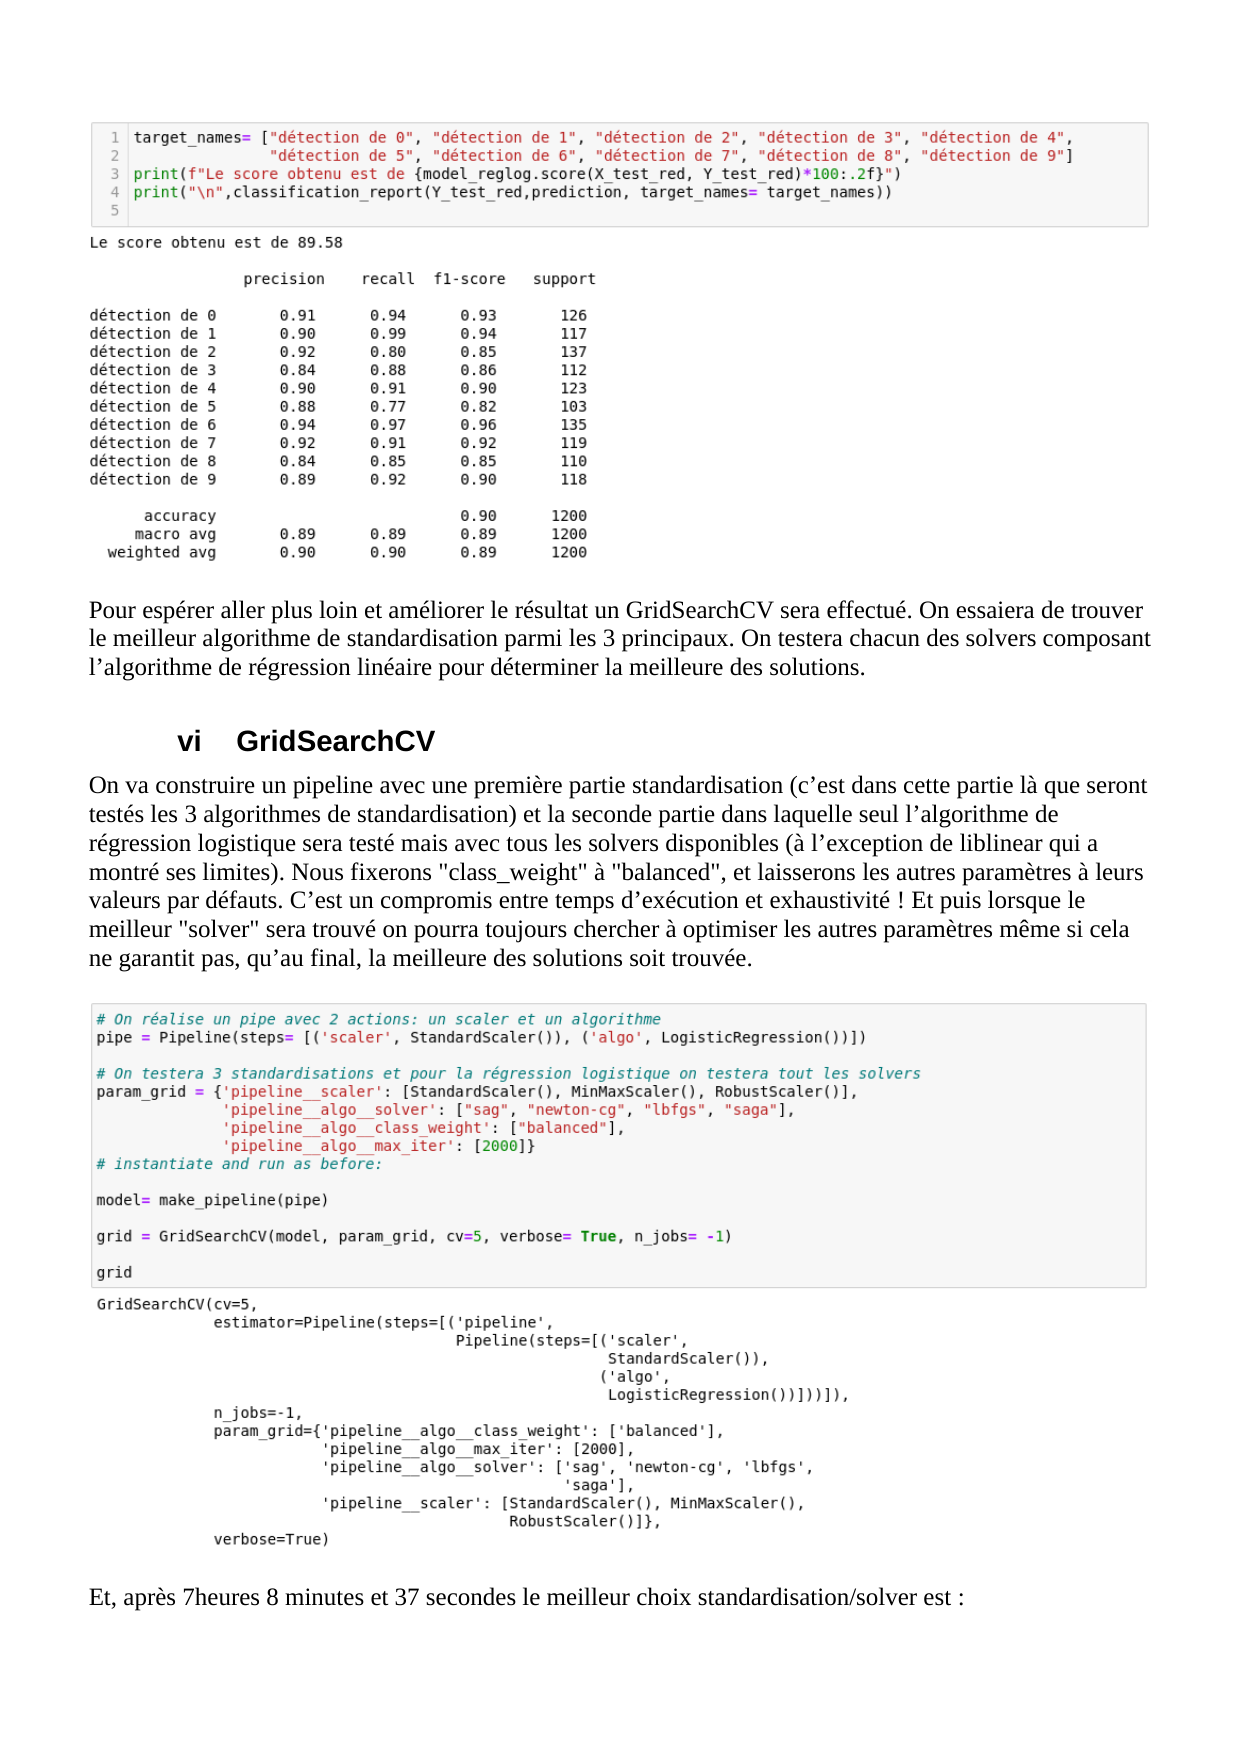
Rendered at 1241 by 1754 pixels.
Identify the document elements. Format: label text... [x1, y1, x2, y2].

picture [88, 1000, 1152, 1553]
text Pour espérer aller plus loin et améliorer le résultat un GridSearchCV sera effectué. On essaiera de trouver le meilleur algorithme de standardisation parmi les 3 principaux. On testera chacun des solvers composant l’algorithme de régression linéaire pour déterminer la meilleure des solutions. [88, 595, 1152, 681]
subtitle GridSearchCV [88, 724, 1152, 758]
text Et, après 7heures 8 minutes et 37 secondes le meilleur choix standardisation/solver est : [88, 1582, 1152, 1610]
picture [88, 118, 1152, 566]
text On va construire un pipeline avec une première partie standardisation (c’est dans cette partie là que seront testés les 3 algorithmes de standardisation) et la seconde partie dans laquelle seul l’algorithme de régression logistique sera testé mais avec tous les solvers disponibles (à l’exception de liblinear qui a montré ses limites). Nous fixerons "class_weight" à "balanced", et laisserons les autres paramètres à leurs valeurs par défauts. C’est un compromis entre temps d’exécution et exhaustivité ! Et puis lorsque le meilleur "solver" sera trouvé on pourra toujours chercher à optimiser les autres paramètres même si cela ne garantit pas, qu’au final, la meilleure des solutions soit trouvée. [88, 771, 1152, 972]
